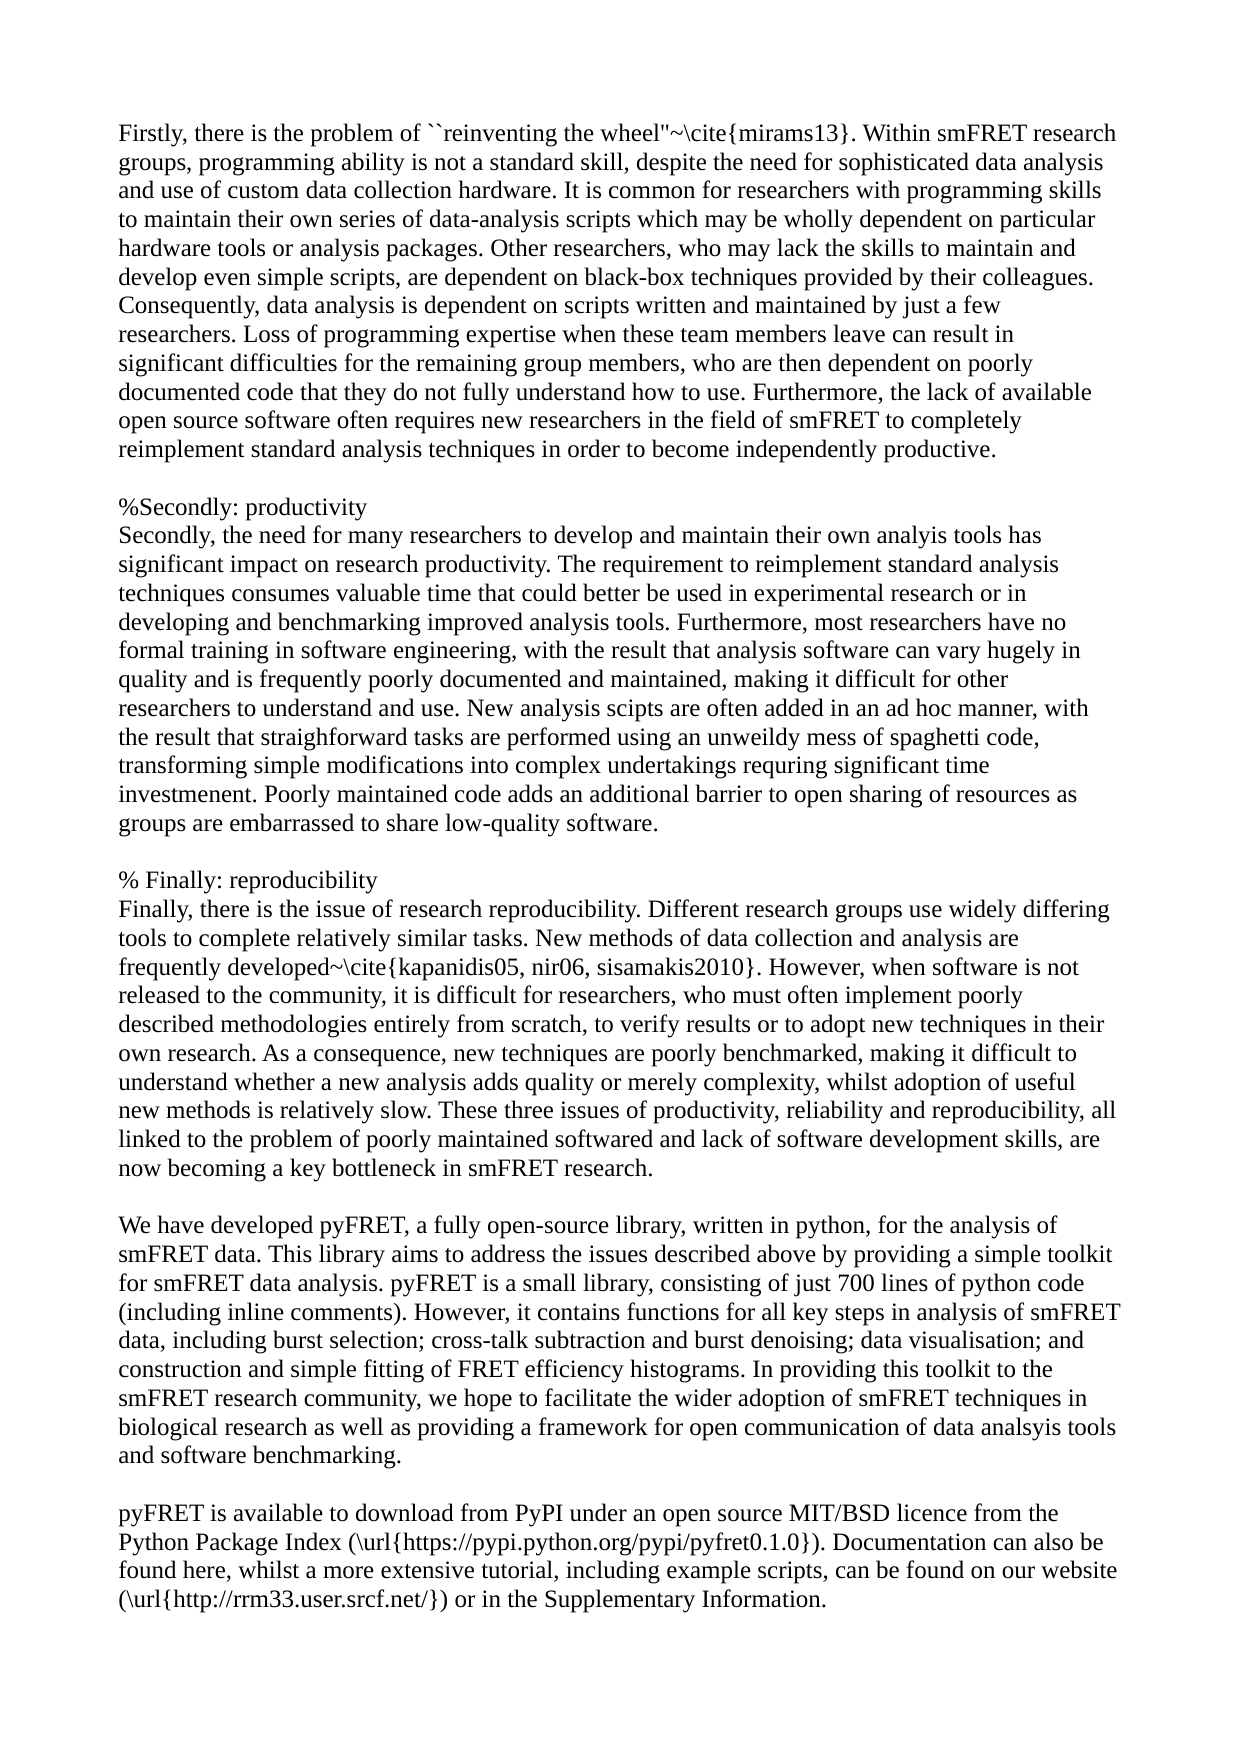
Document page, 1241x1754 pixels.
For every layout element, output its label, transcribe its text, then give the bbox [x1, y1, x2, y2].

text We have developed pyFRET, a fully open-source library, written in python, for the analysis of smFRET data. This library aims to address the issues described above by providing a simple toolkit for smFRET data analysis. pyFRET is a small library, consisting of just 700 lines of python code (including inline comments). However, it contains functions for all key steps in analysis of smFRET data, including burst selection; cross-talk subtraction and burst denoising; data visualisation; and construction and simple fitting of FRET efficiency histograms. In providing this toolkit to the smFRET research community, we hope to facilitate the wider adoption of smFRET techniques in biological research as well as providing a framework for open communication of data analsyis tools and software benchmarking. [118, 1211, 1122, 1469]
text Firstly, there is the problem of ``reinventing the wheel"~\cite{mirams13}. Within smFRET research groups, programming ability is not a standard skill, despite the need for sophisticated data analysis and use of custom data collection hardware. It is common for researchers with programming skills to maintain their own series of data-analysis scripts which may be wholly dependent on particular hardware tools or analysis packages. Other researchers, who may lack the skills to maintain and develop even simple scripts, are dependent on black-box techniques provided by their colleagues. Consequently, data analysis is dependent on scripts written and maintained by just a few researchers. Loss of programming expertise when these team members leave can result in significant difficulties for the remaining group members, who are then dependent on poorly documented code that they do not fully understand how to use. Furthermore, the lack of available open source software often requires new researchers in the field of smFRET to completely reimplement standard analysis techniques in order to become independently productive. [118, 118, 1122, 463]
text %Secondly: productivity [118, 492, 1122, 521]
text Finally, there is the issue of research reproducibility. Different research groups use widely differing tools to complete relatively similar tasks. New methods of data collection and analysis are frequently developed~\cite{kapanidis05, nir06, sisamakis2010}. However, when software is not released to the community, it is difficult for researchers, who must often implement poorly described methodologies entirely from scratch, to verify results or to adopt new techniques in their own research. As a consequence, new techniques are poorly benchmarked, making it difficult to understand whether a new analysis adds quality or merely complexity, whilst adoption of useful new methods is relatively slow. These three issues of productivity, reliability and reproducibility, all linked to the problem of poorly maintained softwared and lack of software development skills, are now becoming a key bottleneck in smFRET research. [118, 894, 1122, 1182]
text % Finally: reproducibility [118, 866, 1122, 894]
text Secondly, the need for many researchers to develop and maintain their own analyis tools has significant impact on research productivity. The requirement to reimplement standard analysis techniques consumes valuable time that could better be used in experimental research or in developing and benchmarking improved analysis tools. Furthermore, most researchers have no formal training in software engineering, with the result that analysis software can vary hugely in quality and is frequently poorly documented and maintained, making it difficult for other researchers to understand and use. New analysis scipts are often added in an ad hoc manner, with the result that straighforward tasks are performed using an unweildy mess of spaghetti code, transforming simple modifications into complex undertakings requring significant time investmenent. Poorly maintained code adds an additional barrier to open sharing of resources as groups are embarrassed to share low-quality software. [118, 521, 1122, 837]
text pyFRET is available to download from PyPI under an open source MIT/BSD licence from the Python Package Index (\url{https://pypi.python.org/pypi/pyfret0.1.0}). Documentation can also be found here, whilst a more extensive tutorial, including example scripts, can be found on our website (\url{http://rrm33.user.srcf.net/}) or in the Supplementary Information. [118, 1498, 1122, 1613]
